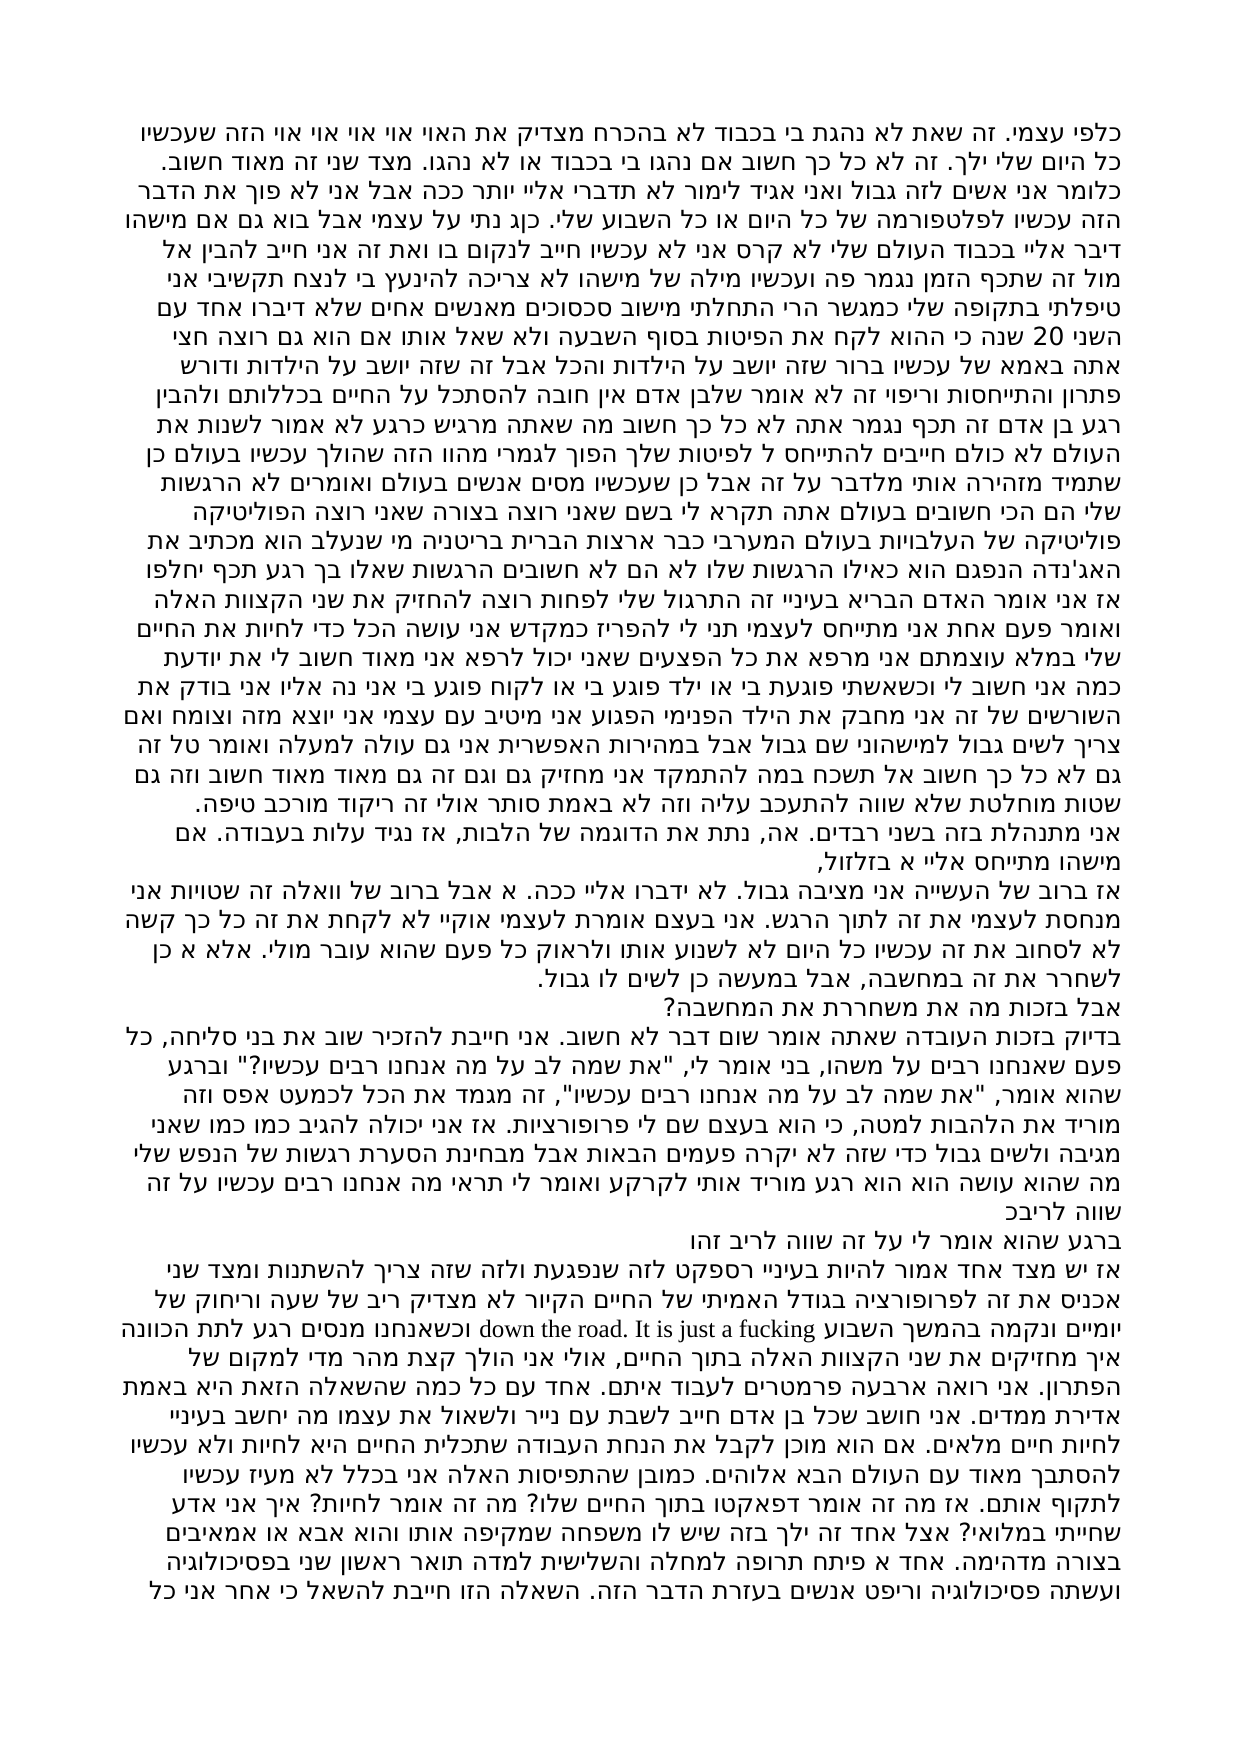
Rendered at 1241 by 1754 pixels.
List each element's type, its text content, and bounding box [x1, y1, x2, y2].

text אני מתנהלת בזה בשני רבדים. אה, נתת את הדוגמה של הלבות, אז נגיד עלות בעבודה. אם מישהו מתייחס אליי א בזלזול, [118, 818, 1122, 876]
text ברגע שהוא אומר לי על זה שווה לריב זהו [118, 1226, 1122, 1256]
text אז ברוב של העשייה אני מציבה גבול. לא ידברו אליי ככה. א אבל ברוב של וואלה זה שטויות אני מנחסת לעצמי את זה לתוך הרגש. אני בעצם אומרת לעצמי אוקיי לא לקחת את זה כל כך קשה לא לסחוב את זה עכשיו כל היום לא לשנוע אותו ולראוק כל פעם שהוא עובר מולי. אלא א כן לשחרר את זה במחשבה, אבל במעשה כן לשים לו גבול. [118, 876, 1122, 993]
text למרות שאנחנו פסיק בעולם הדבר הכי חשוב בעולם הוא לרפא את הנפש הפצועה. ועדיין הנפש הפצועה צריכה גם להחזיק במקביל. זה בדיוק מה שה משפט הזה אומר הכל חשוב ומטומטם באותה מידה ועדיין גם כשאני מרפא את הנפש הפצועה צריך להיות בחלק שאומר היי זה לא באמת כל כך חשוב אני תכף מת אפשר לדלג מעל מאמורות אפשר לקחת דברים יותר בקלות לא כל דבר צריך להיפתר זה אבל נקטעתי רגע באמצע לא לא בגללך הפעם אחת זה החשיבות החיצונית הזו כמה אני חושב שעולם חשוב ופעם שני ניה זה גם להבין להיות פחות כבוד ראש כלפי עצמי. זה שאת לא נהגת בי בכבוד לא בהכרח מצדיק את האוי אוי אוי אוי אוי הזה שעכשיו כל היום שלי ילך. זה לא כל כך חשוב אם נהגו בי בכבוד או לא נהגו. מצד שני זה מאוד חשוב. כלומר אני אשים לזה גבול ואני אגיד לימור לא תדברי אליי יותר ככה אבל אני לא פוך את הדבר הזה עכשיו לפלטפורמה של כל היום או כל השבוע שלי. כןג נתי על עצמי אבל בוא גם אם מישהו דיבר אליי בכבוד העולם שלי לא קרס אני לא עכשיו חייב לנקום בו ואת זה אני חייב להבין אל מול זה שתכף הזמן נגמר פה ועכשיו מילה של מישהו לא צריכה להינעץ בי לנצח תקשיבי אני טיפלתי בתקופה שלי כמגשר הרי התחלתי מישוב סכסוכים מאנשים אחים שלא דיברו אחד עם השני 20 שנה כי ההוא לקח את הפיטות בסוף השבעה ולא שאל אותו אם הוא גם רוצה חצי אתה באמא של עכשיו ברור שזה יושב על הילדות והכל אבל זה שזה יושב על הילדות ודורש פתרון והתייחסות וריפוי זה לא אומר שלבן אדם אין חובה להסתכל על החיים בכללותם ולהבין רגע בן אדם זה תכף נגמר אתה לא כל כך חשוב מה שאתה מרגיש כרגע לא אמור לשנות את העולם לא כולם חייבים להתייחס ל לפיטות שלך הפוך לגמרי מהוו הזה שהולך עכשיו בעולם כן שתמיד מזהירה אותי מלדבר על זה אבל כן שעכשיו מסים אנשים בעולם ואומרים לא הרגשות שלי הם הכי חשובים בעולם אתה תקרא לי בשם שאני רוצה בצורה שאני רוצה הפוליטיקה פוליטיקה של העלבויות בעולם המערבי כבר ארצות הברית בריטניה מי שנעלב הוא מכתיב את האג'נדה הנפגם הוא כאילו הרגשות שלו לא הם לא חשובים הרגשות שאלו בך רגע תכף יחלפו אז אני אומר האדם הבריא בעיניי זה התרגול שלי לפחות רוצה להחזיק את שני הקצוות האלה ואומר פעם אחת אני מתייחס לעצמי תני לי להפריז כמקדש אני עושה הכל כדי לחיות את החיים שלי במלא עוצמתם אני מרפא את כל הפצעים שאני יכול לרפא אני מאוד חשוב לי את יודעת כמה אני חשוב לי וכשאשתי פוגעת בי או ילד פוגע בי או לקוח פוגע בי אני נה אליו אני בודק את השורשים של זה אני מחבק את הילד הפנימי הפגוע אני מיטיב עם עצמי אני יוצא מזה וצומח ואם צריך לשים גבול למישהוני שם גבול אבל במהירות האפשרית אני גם עולה למעלה ואומר טל זה גם לא כל כך חשוב אל תשכח במה להתמקד אני מחזיק גם וגם זה גם מאוד מאוד חשוב וזה גם שטות מוחלטת שלא שווה להתעכב עליה וזה לא באמת סותר אולי זה ריקוד מורכב טיפה. [118, 118, 1122, 818]
text אז יש מצד אחד אמור להיות בעיניי רספקט לזה שנפגעת ולזה שזה צריך להשתנות ומצד שני אכניס את זה לפרופורציה בגודל האמיתי של החיים הקיור לא מצדיק ריב של שעה וריחוק של יומיים ונקמה בהמשך השבוע down the road. It is just a fucking וכשאנחנו מנסים רגע לתת הכוונה איך מחזיקים את שני הקצוות האלה בתוך החיים, אולי אני הולך קצת מהר מדי למקום של הפתרון. אני רואה ארבעה פרמטרים לעבוד איתם. אחד עם כל כמה שהשאלה הזאת היא באמת אדירת ממדים. אני חושב שכל בן אדם חייב לשבת עם נייר ולשאול את עצמו מה יחשב בעיניי לחיות חיים מלאים. אם הוא מוכן לקבל את הנחת העבודה שתכלית החיים היא לחיות ולא עכשיו להסתבך מאוד עם העולם הבא אלוהים. כמובן שהתפיסות האלה אני בכלל לא מעיז עכשיו לתקוף אותם. אז מה זה אומר דפאקטו בתוך החיים שלו? מה זה אומר לחיות? איך אני אדע שחייתי במלואי? אצל אחד זה ילך בזה שיש לו משפחה שמקיפה אותו והוא אבא או אמאיבים בצורה מדהימה. אחד א פיתח תרופה למחלה והשלישית למדה תואר ראשון שני בפסיכולוגיה ועשתה פסיכולוגיה וריפט אנשים בעזרת הדבר הזה. השאלה הזו חייבת להשאל כי אחר אני כל הזמן ראקטיבי, אני מגיב לקטנות בלי להבין מה המטרה הגדולה שלי. ומי שאין לו מטרה גדולה, אגב, היא לא צריכה להיות גדולת ממדים, היא צריכה להיות משמעותית [118, 1256, 1122, 1606]
text אבל בזכות מה את משחררת את המחשבה? [118, 993, 1122, 1022]
text בדיוק בזכות העובדה שאתה אומר שום דבר לא חשוב. אני חייבת להזכיר שוב את בני סליחה, כל פעם שאנחנו רבים על משהו, בני אומר לי, "את שמה לב על מה אנחנו רבים עכשיו?" וברגע שהוא אומר, "את שמה לב על מה אנחנו רבים עכשיו", זה מגמד את הכל לכמעט אפס וזה מוריד את הלהבות למטה, כי הוא בעצם שם לי פרופורציות. אז אני יכולה להגיב כמו כמו שאני מגיבה ולשים גבול כדי שזה לא יקרה פעמים הבאות אבל מבחינת הסערת רגשות של הנפש שלי מה שהוא עושה הוא הוא רגע מוריד אותי לקרקע ואומר לי תראי מה אנחנו רבים עכשיו על זה שווה לריבכ [118, 1022, 1122, 1226]
